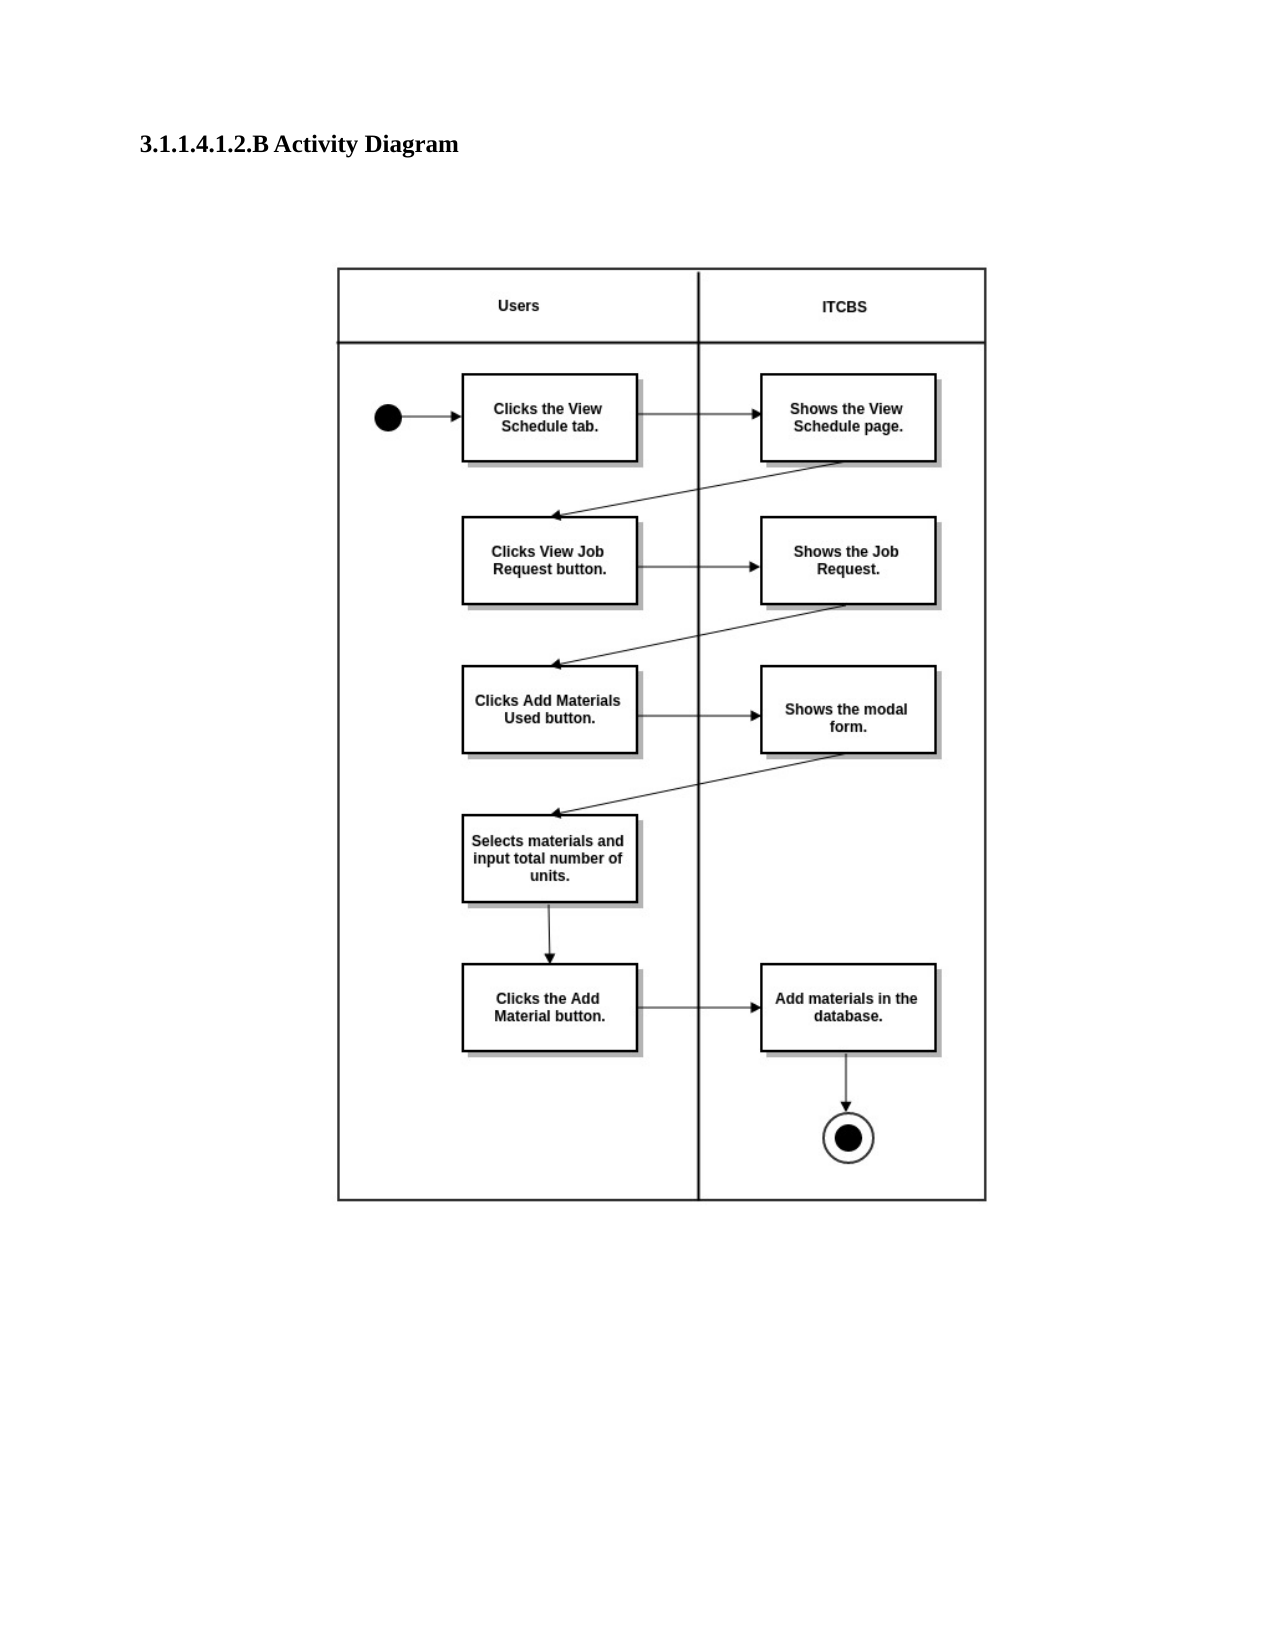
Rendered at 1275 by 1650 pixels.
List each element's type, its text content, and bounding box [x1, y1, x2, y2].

picture [152, 182, 1013, 1230]
text 3.1.1.4.1.2.B Activity Diagram [139, 129, 1135, 157]
